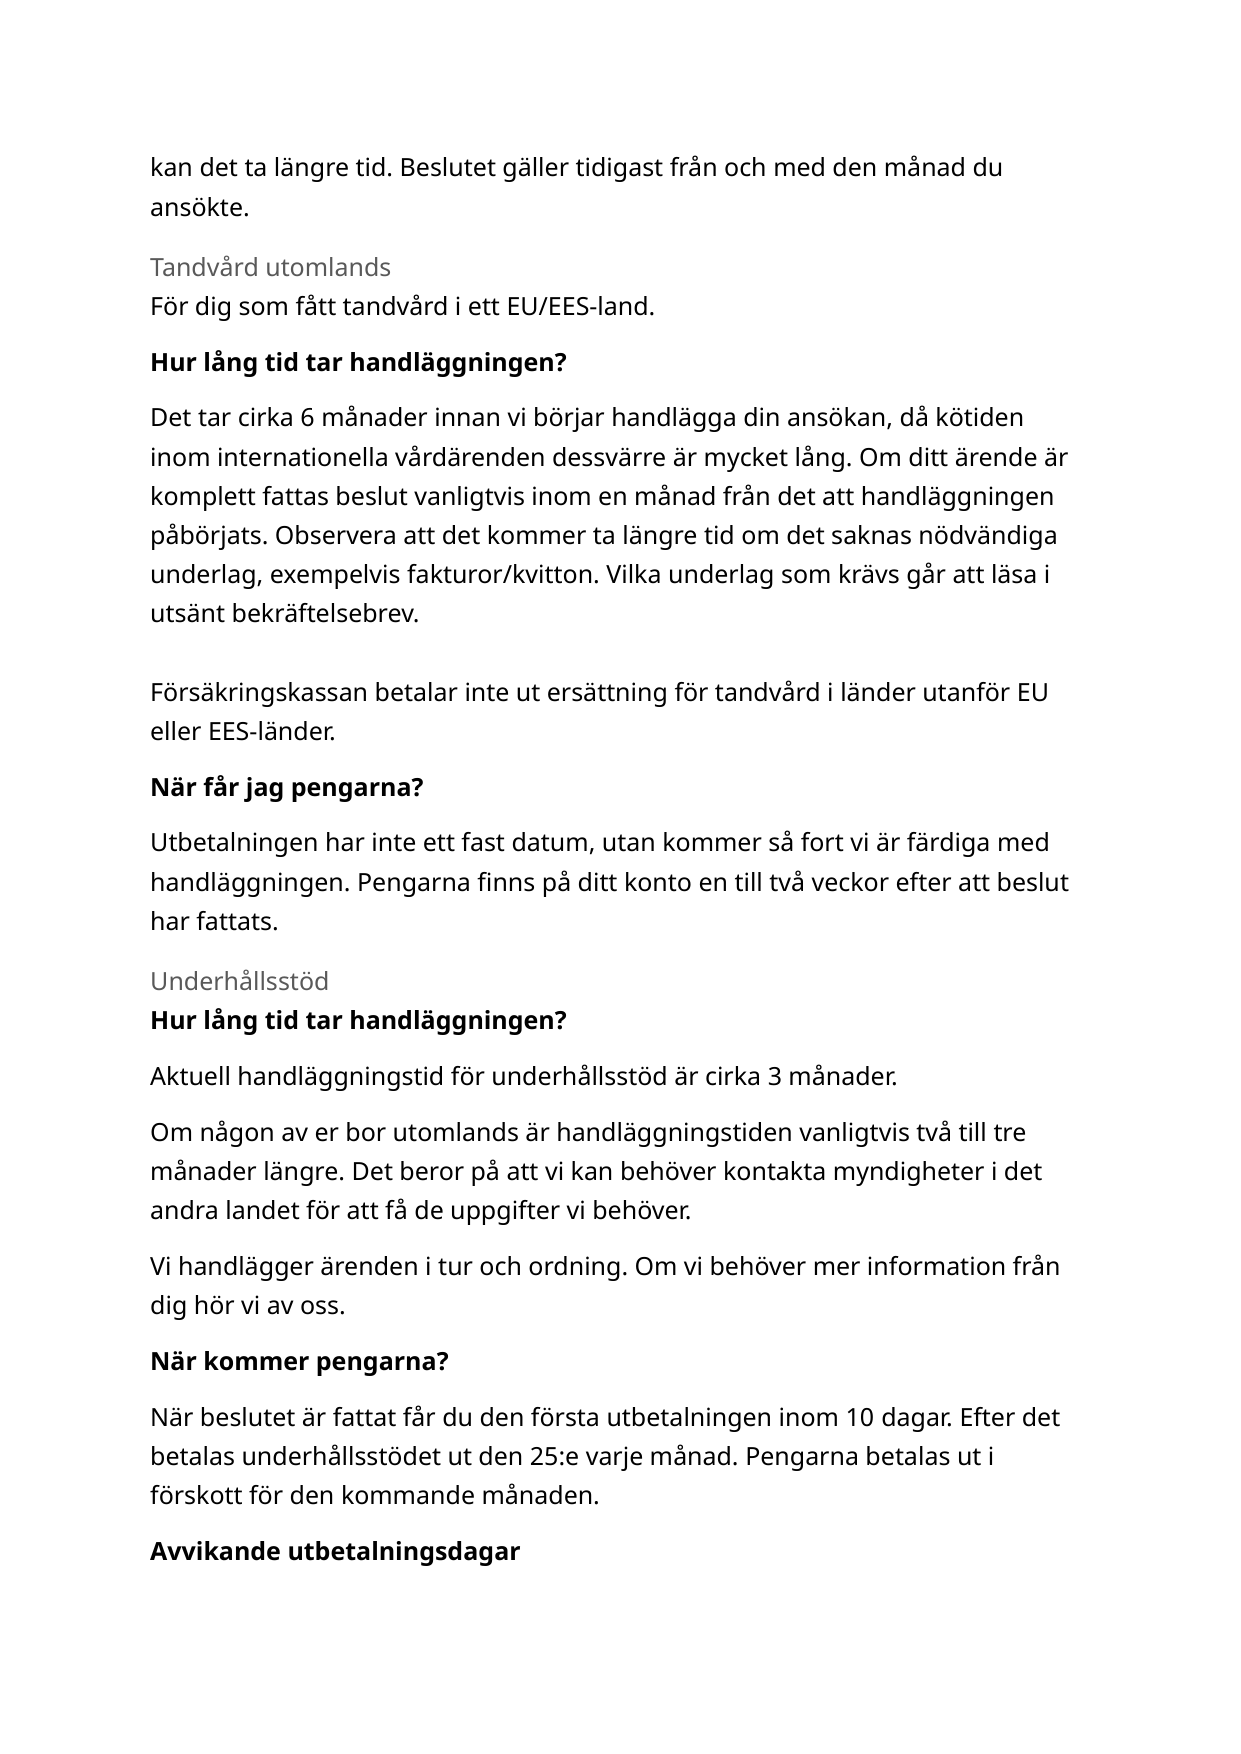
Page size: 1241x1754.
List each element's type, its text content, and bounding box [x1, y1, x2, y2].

text Hur lång tid tar handläggningen? [150, 1002, 1090, 1037]
text Aktuell handläggningstid för underhållsstöd är cirka 3 månader. [150, 1058, 1090, 1092]
text För dig som fått tandvård i ett EU/EES-land. [150, 288, 1090, 322]
text Avvikande utbetalningsdagar [150, 1533, 1090, 1567]
text Vi handlägger ärenden i tur och ordning. Om vi behöver mer information från dig hör vi av oss. [150, 1248, 1090, 1322]
text kan det ta längre tid. Beslutet gäller tidigast från och med den månad du ansökte. [150, 150, 1090, 223]
text Om någon av er bor utomlands är handläggningstiden vanligtvis två till tre månader längre. Det beror på att vi kan behöver kontakta myndigheter i det andra landet för att få de uppgifter vi behöver. [150, 1114, 1090, 1227]
subtitle Underhållsstöd [150, 963, 1090, 997]
text När får jag pengarna? [150, 769, 1090, 803]
text När beslutet är fattat får du den första utbetalningen inom 10 dagar. Efter det betalas underhållsstödet ut den 25:e varje månad. Pengarna betalas ut i förskott för den kommande månaden. [150, 1399, 1090, 1512]
text Utbetalningen har inte ett fast datum, utan kommer så fort vi är färdiga med handläggningen. Pengarna finns på ditt konto en till två veckor efter att beslut har fattats. [150, 825, 1090, 937]
text När kommer pengarna? [150, 1343, 1090, 1377]
text Det tar cirka 6 månader innan vi börjar handlägga din ansökan, då kötiden inom internationella vårdärenden dessvärre är mycket lång. Om ditt ärende är komplett fattas beslut vanligtvis inom en månad från det att handläggningen påbörjats. Observera att det kommer ta längre tid om det saknas nödvändiga underlag, exempelvis fakturor/kvitton. Vilka underlag som krävs går att läsa i utsänt bekräftelsebrev. Försäkringskassan betalar inte ut ersättning för tandvård i länder utanför EU eller EES-länder. [150, 400, 1090, 747]
subtitle Tandvård utomlands [150, 249, 1090, 283]
text Hur lång tid tar handläggningen? [150, 344, 1090, 378]
